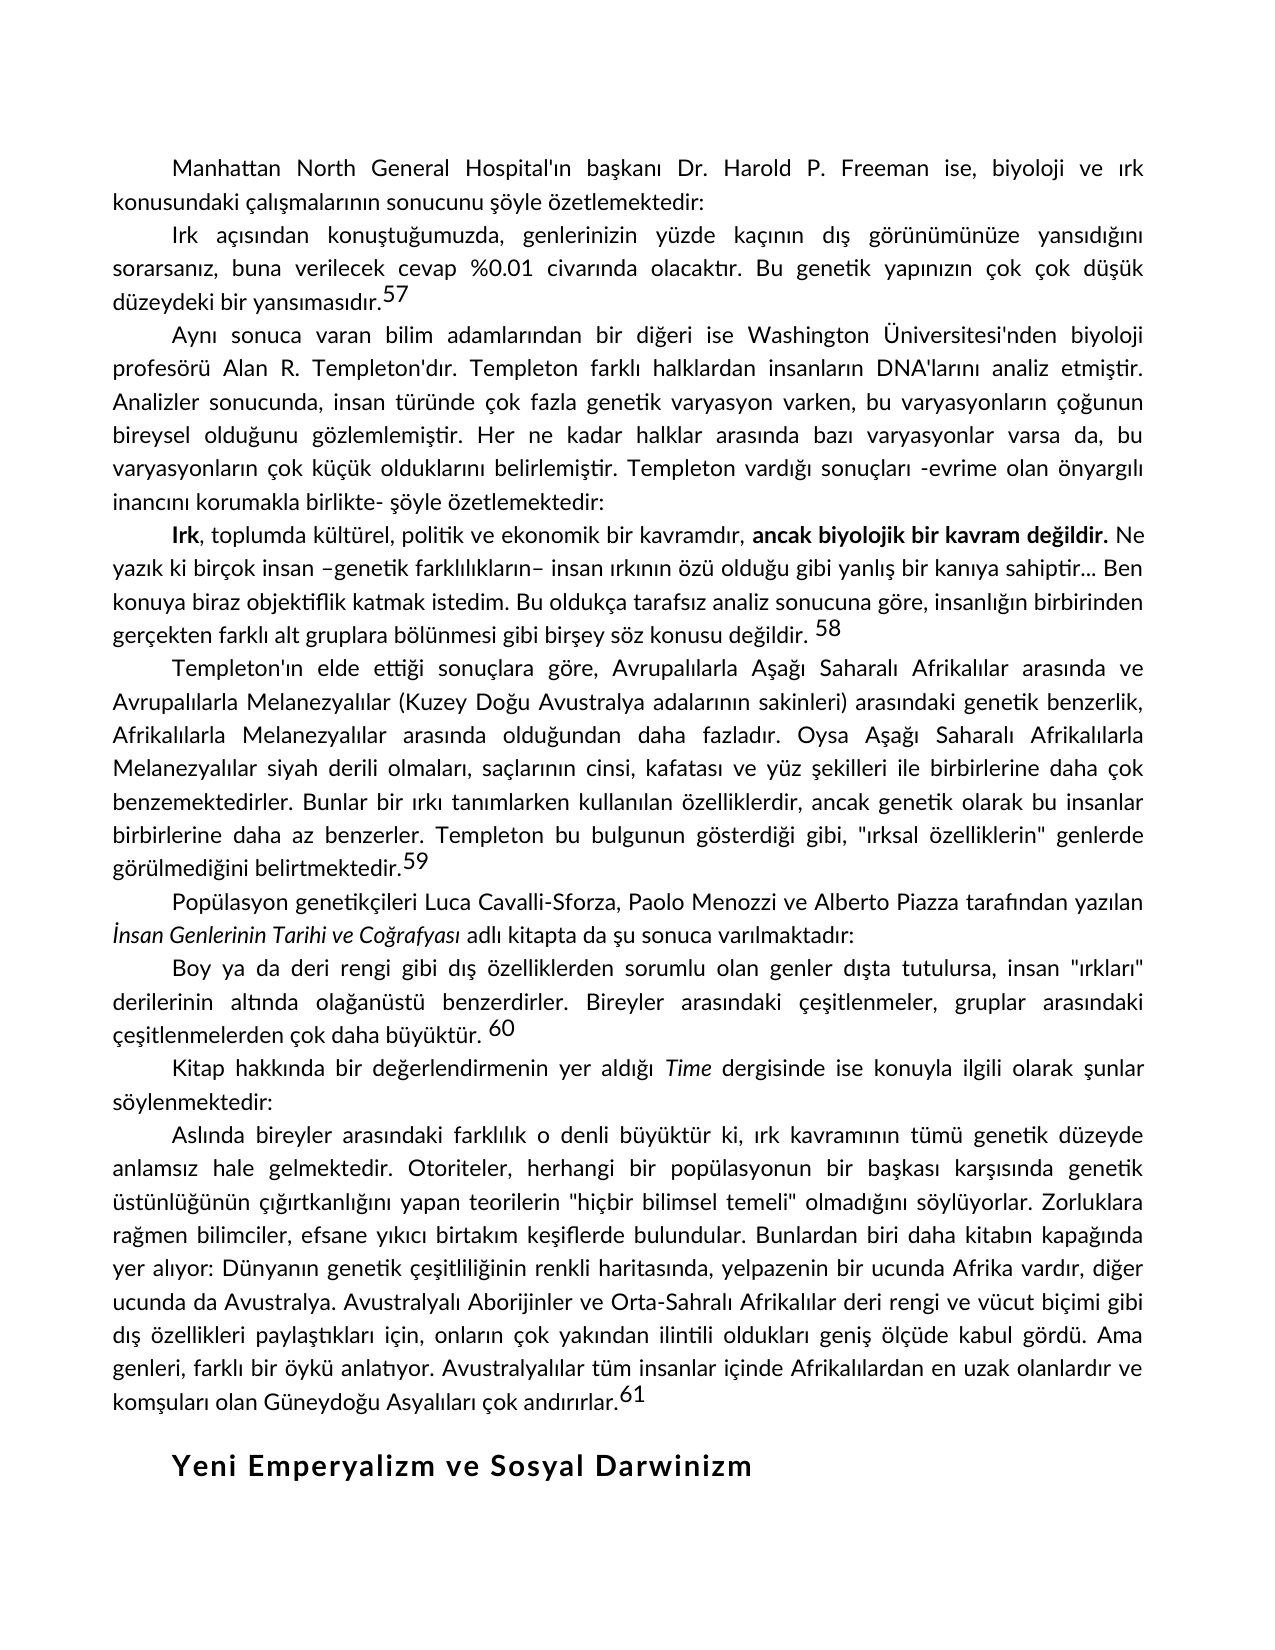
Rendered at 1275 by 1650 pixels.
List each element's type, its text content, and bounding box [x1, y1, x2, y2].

text Aslında bireyler arasındaki farklılık o denli büyüktür ki, ırk kavramının tümü genetik düzeyde anlamsız hale gelmektedir. Otoriteler, herhangi bir popülasyonun bir başkası karşısında genetik üstünlüğünün çığırtkanlığını yapan teorilerin "hiçbir bilimsel temeli" olmadığını söylüyorlar. Zorluklara rağmen bilimciler, efsane yıkıcı birtakım keşiflerde bulundular. Bunlardan biri daha kitabın kapağında yer alıyor: Dünyanın genetik çeşitliliğinin renkli haritasında, yelpazenin bir ucunda Afrika vardır, diğer ucunda da Avustralya. Avustralyalı Aborijinler ve Orta-Sahralı Afrikalılar deri rengi ve vücut biçimi gibi dış özellikleri paylaştıkları için, onların çok yakından ilintili oldukları geniş ölçüde kabul gördü. Ama genleri, farklı bir öykü anlatıyor. Avustralyalılar tüm insanlar içinde Afrikalılardan en uzak olanlardır ve komşuları olan Güneydoğu Asyalıları çok andırırlar.61 [112, 1117, 1145, 1417]
text Yeni Emperyalizm ve Sosyal Darwinizm [112, 1450, 1145, 1483]
text Aynı sonuca varan bilim adamlarından bir diğeri ise Washington Üniversitesi'nden biyoloji profesörü Alan R. Templeton'dır. Templeton farklı halklardan insanların DNA'larını analiz etmiştir. Analizler sonucunda, insan türünde çok fazla genetik varyasyon varken, bu varyasyonların çoğunun bireysel olduğunu gözlemlemiştir. Her ne kadar halklar arasında bazı varyasyonlar varsa da, bu varyasyonların çok küçük olduklarını belirlemiştir. Templeton vardığı sonuçları -evrime olan önyargılı inancını korumakla birlikte- şöyle özetlemektedir: [112, 317, 1145, 517]
text Kitap hakkında bir değerlendirmenin yer aldığı Time dergisinde ise konuyla ilgili olarak şunlar söylenmektedir: [112, 1050, 1145, 1117]
text Irk, toplumda kültürel, politik ve ekonomik bir kavramdır, ancak biyolojik bir kavram değildir. Ne yazık ki birçok insan –genetik farklılıkların– insan ırkının özü olduğu gibi yanlış bir kanıya sahiptir... Ben konuya biraz objektiflik katmak istedim. Bu oldukça tarafsız analiz sonucuna göre, insanlığın birbirinden gerçekten farklı alt gruplara bölünmesi gibi birşey söz konusu değildir. 58 [112, 517, 1145, 650]
text Popülasyon genetikçileri Luca Cavalli-Sforza, Paolo Menozzi ve Alberto Piazza tarafından yazılan İnsan Genlerinin Tarihi ve Coğrafyası adlı kitapta da şu sonuca varılmaktadır: [112, 883, 1145, 950]
text Irk açısından konuştuğumuzda, genlerinizin yüzde kaçının dış görünümünüze yansıdığını sorarsanız, buna verilecek cevap %0.01 civarında olacaktır. Bu genetik yapınızın çok çok düşük düzeydeki bir yansımasıdır.57 [112, 217, 1145, 317]
text Boy ya da deri rengi gibi dış özelliklerden sorumlu olan genler dışta tutulursa, insan "ırkları" derilerinin altında olağanüstü benzerdirler. Bireyler arasındaki çeşitlenmeler, gruplar arasındaki çeşitlenmelerden çok daha büyüktür. 60 [112, 950, 1145, 1050]
text Templeton'ın elde ettiği sonuçlara göre, Avrupalılarla Aşağı Saharalı Afrikalılar arasında ve Avrupalılarla Melanezyalılar (Kuzey Doğu Avustralya adalarının sakinleri) arasındaki genetik benzerlik, Afrikalılarla Melanezyalılar arasında olduğundan daha fazladır. Oysa Aşağı Saharalı Afrikalılarla Melanezyalılar siyah derili olmaları, saçlarının cinsi, kafatası ve yüz şekilleri ile birbirlerine daha çok benzemektedirler. Bunlar bir ırkı tanımlarken kullanılan özelliklerdir, ancak genetik olarak bu insanlar birbirlerine daha az benzerler. Templeton bu bulgunun gösterdiği gibi, "ırksal özelliklerin" genlerde görülmediğini belirtmektedir.59 [112, 650, 1145, 883]
text Manhattan North General Hospital'ın başkanı Dr. Harold P. Freeman ise, biyoloji ve ırk konusundaki çalışmalarının sonucunu şöyle özetlemektedir: [112, 150, 1145, 217]
